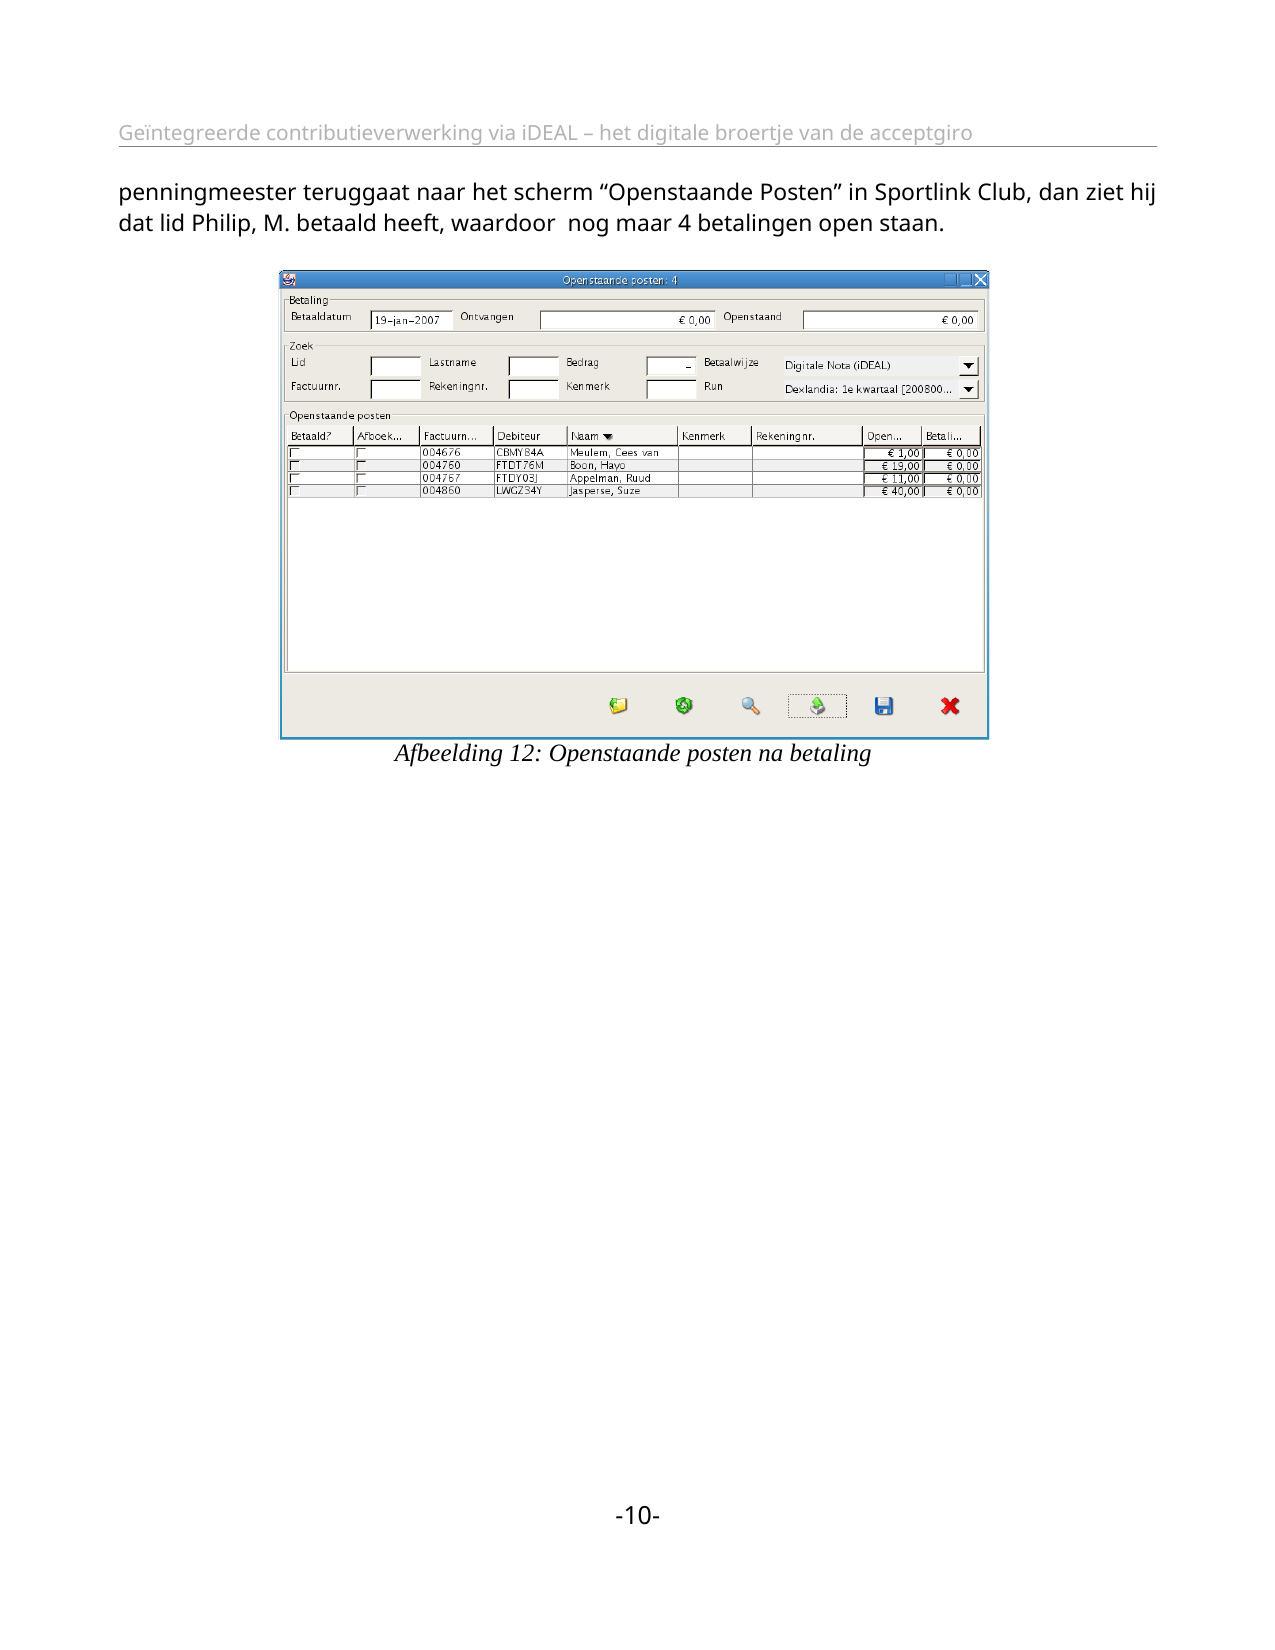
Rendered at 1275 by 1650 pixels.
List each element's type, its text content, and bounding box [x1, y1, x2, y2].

text penningmeester teruggaat naar het scherm “Openstaande Posten” in Sportlink Club, dan ziet hij dat lid Philip, M. betaald heeft, waardoor nog maar 4 betalingen open staan. [118, 176, 1157, 238]
picture [278, 270, 990, 740]
text Afbeelding 12: Openstaande posten na betaling [279, 740, 989, 767]
